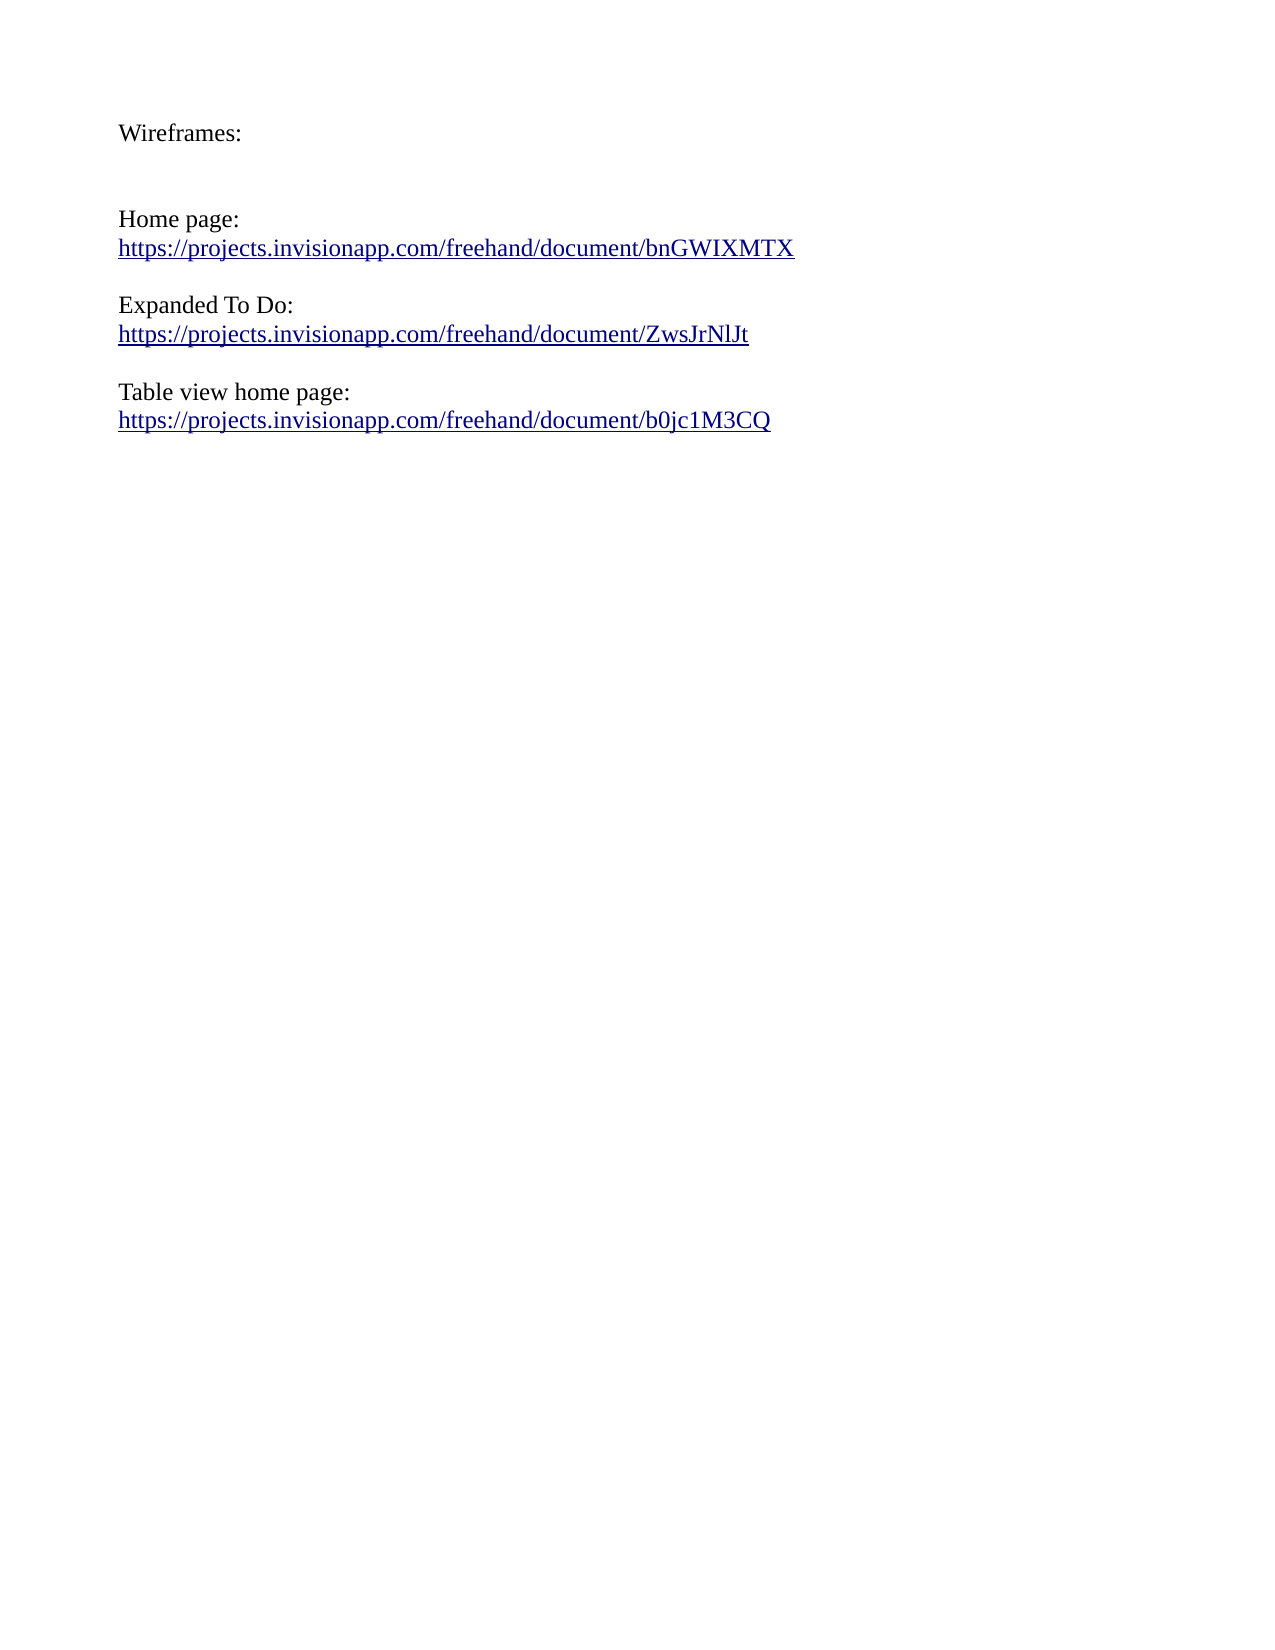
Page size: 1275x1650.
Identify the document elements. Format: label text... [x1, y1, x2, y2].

text https://projects.invisionapp.com/freehand/document/b0jc1M3CQ [118, 406, 1157, 434]
text Expanded To Do: [118, 291, 1157, 319]
text https://projects.invisionapp.com/freehand/document/ZwsJrNlJt [118, 319, 1157, 348]
text Wireframes: [118, 118, 1157, 147]
text Home page: [118, 204, 1157, 233]
text Table view home page: [118, 377, 1157, 406]
text https://projects.invisionapp.com/freehand/document/bnGWIXMTX [118, 233, 1157, 262]
